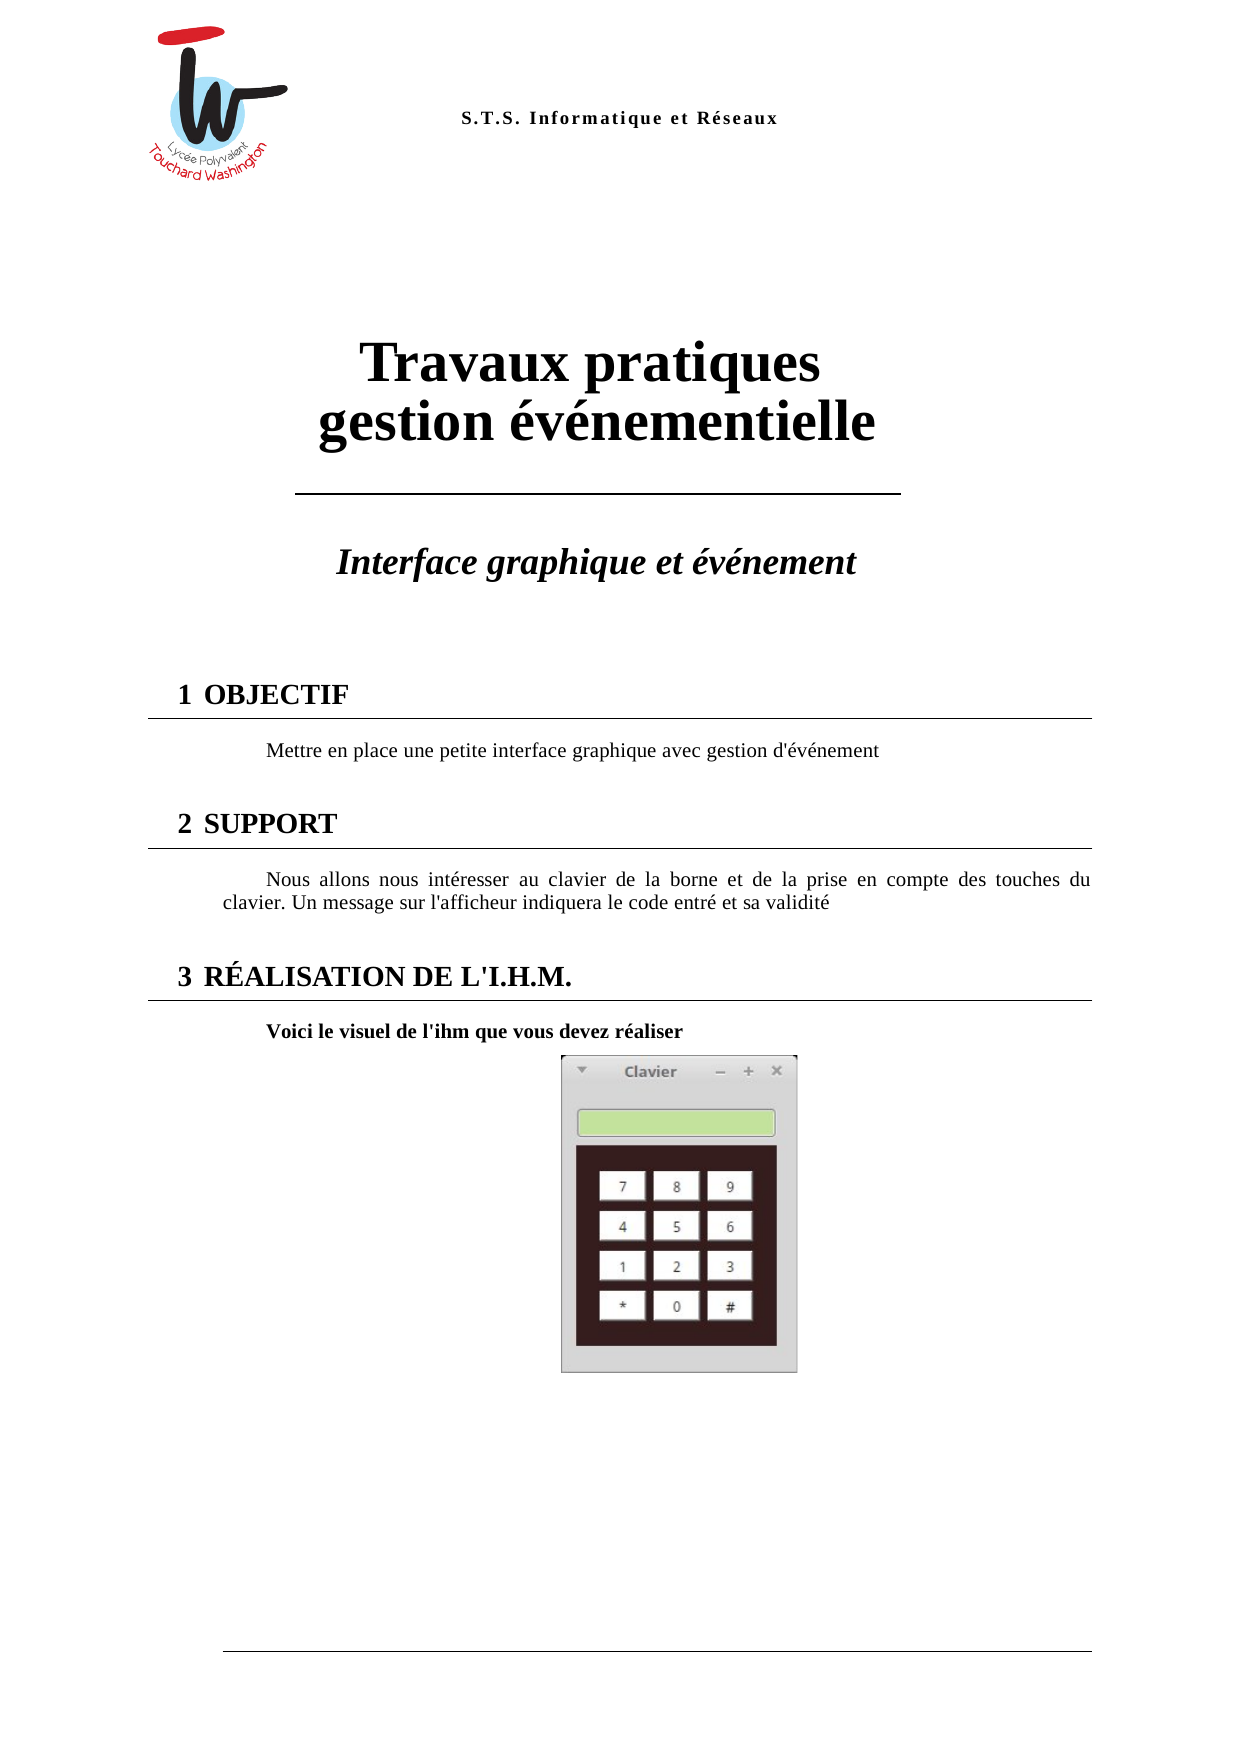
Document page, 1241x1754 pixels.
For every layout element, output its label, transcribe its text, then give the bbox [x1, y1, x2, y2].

text Interface graphique et événement [295, 534, 901, 584]
text Travaux pratiques gestion événementielle [295, 335, 901, 493]
text Mettre en place une petite interface graphique avec gestion d'événement [223, 738, 1092, 761]
subtitle réalisation de l'i.h.m. [148, 956, 1092, 1000]
subtitle objectif [148, 674, 1092, 718]
text Voici le visuel de l'ihm que vous devez réaliser [223, 1020, 1092, 1043]
picture [561, 1055, 798, 1373]
text Nous allons nous intéresser au clavier de la borne et de la prise en compte des touches du clavier. Un message sur l'afficheur indiquera le code entré et sa validité [223, 868, 1092, 914]
picture [148, 26, 288, 182]
subtitle Support [148, 804, 1092, 848]
